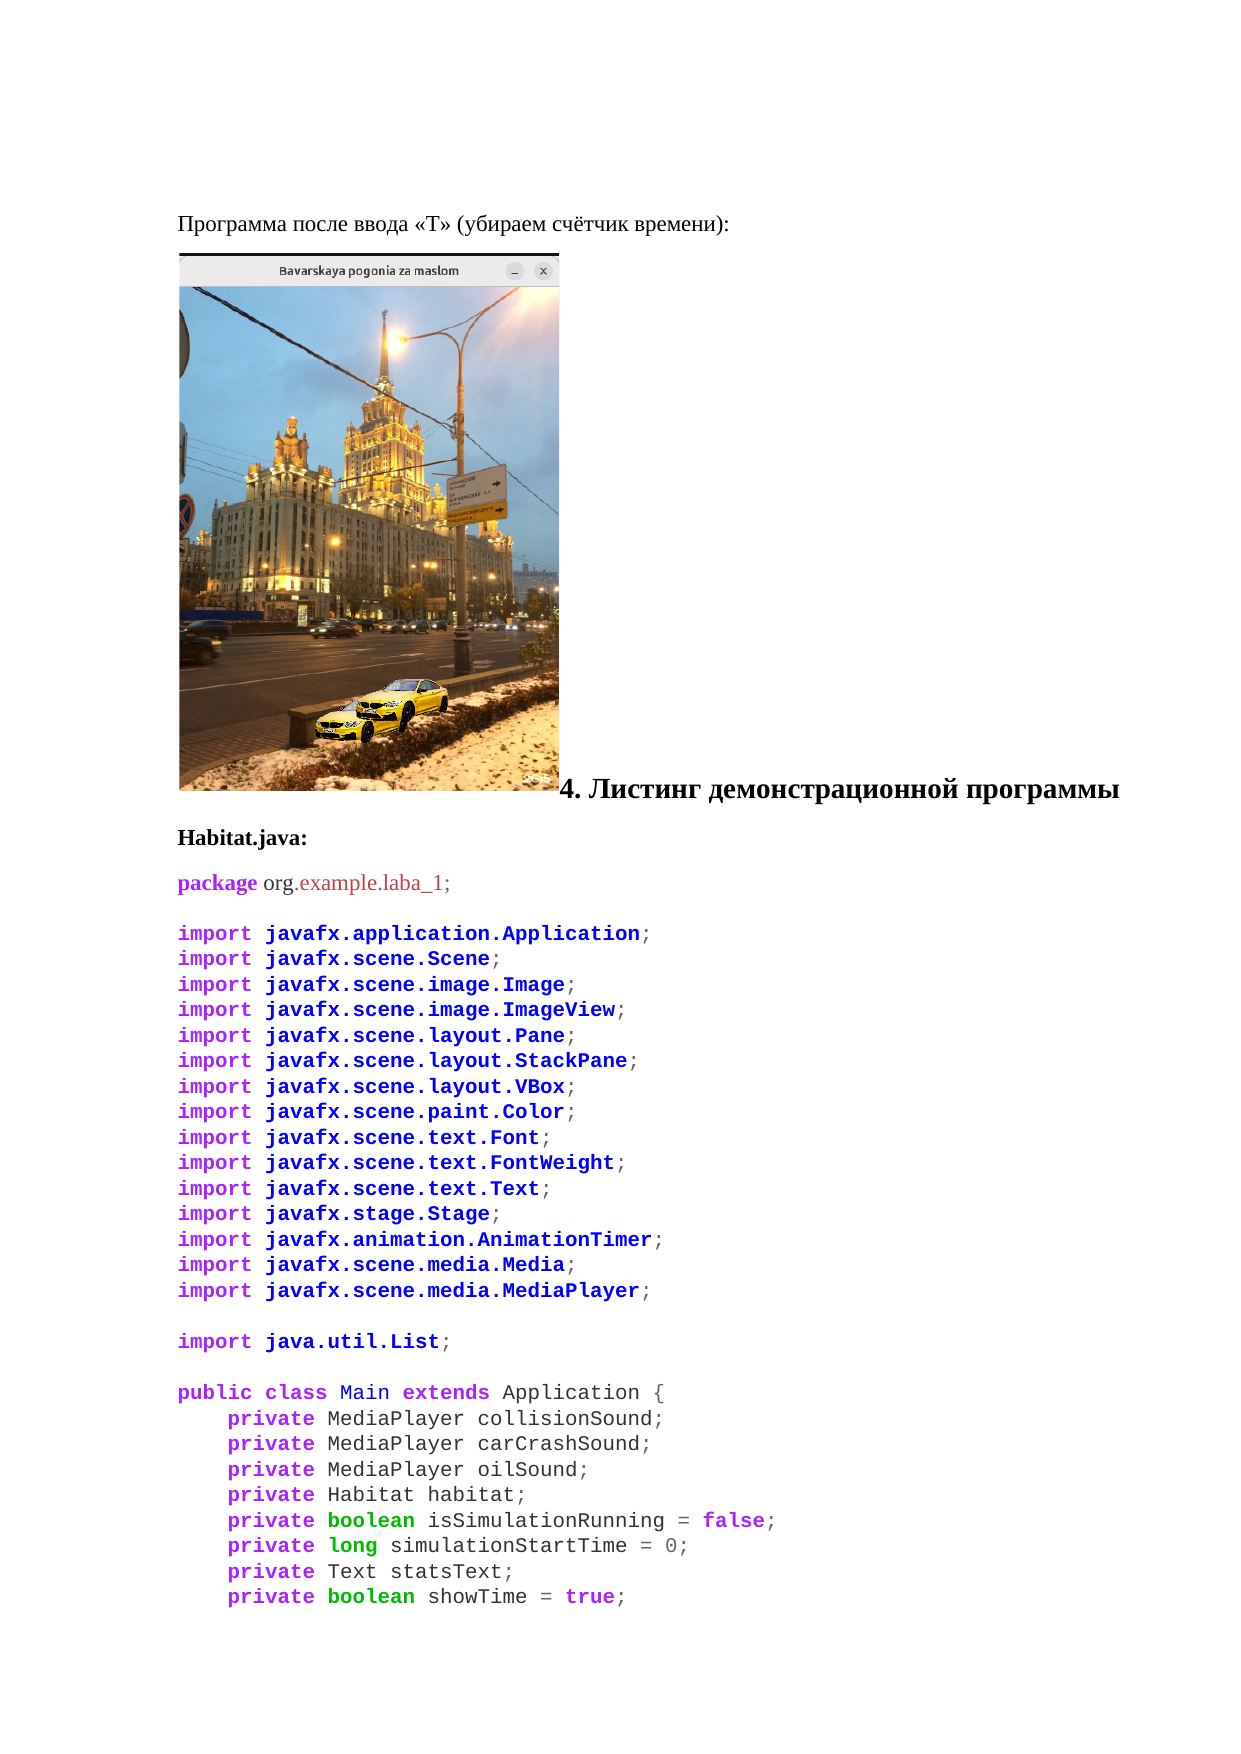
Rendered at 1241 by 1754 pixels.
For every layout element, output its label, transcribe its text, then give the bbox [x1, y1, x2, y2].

text private Text statsText; [177, 1561, 1152, 1584]
text private MediaPlayer carCrashSound; [177, 1433, 1152, 1457]
text Habitat.java: [177, 824, 1152, 850]
text import javafx.scene.layout.StackPane; [177, 1050, 1152, 1074]
text private long simulationStartTime = 0; [177, 1535, 1152, 1559]
text Программа после ввода «T» (убираем счётчик времени): [177, 210, 1152, 236]
text import javafx.scene.image.Image; [177, 974, 1152, 997]
text private Habitat habitat; [177, 1484, 1152, 1508]
text import javafx.scene.text.FontWeight; [177, 1152, 1152, 1176]
text import javafx.stage.Stage; [177, 1203, 1152, 1227]
text private MediaPlayer collisionSound; [177, 1408, 1152, 1431]
text import javafx.scene.Scene; [177, 948, 1152, 972]
text import java.util.List; [177, 1331, 1152, 1355]
text private boolean showTime = true; [177, 1586, 1152, 1610]
text import javafx.scene.paint.Color; [177, 1101, 1152, 1125]
text import javafx.scene.layout.VBox; [177, 1076, 1152, 1099]
text private boolean isSimulationRunning = false; [177, 1510, 1152, 1533]
text import javafx.scene.media.Media; [177, 1254, 1152, 1278]
text import javafx.scene.image.ImageView; [177, 999, 1152, 1023]
text private MediaPlayer oilSound; [177, 1459, 1152, 1482]
picture [179, 253, 560, 791]
text package org.example.laba_1; [177, 869, 1152, 895]
text public class Main extends Application { [177, 1382, 1152, 1406]
text import javafx.scene.text.Text; [177, 1178, 1152, 1202]
text import javafx.application.Application; [177, 923, 1152, 946]
text 4. Листинг демонстрационной программы [177, 771, 1152, 804]
text import javafx.scene.text.Font; [177, 1127, 1152, 1151]
text import javafx.scene.layout.Pane; [177, 1025, 1152, 1048]
text import javafx.animation.AnimationTimer; [177, 1229, 1152, 1253]
text import javafx.scene.media.MediaPlayer; [177, 1280, 1152, 1304]
